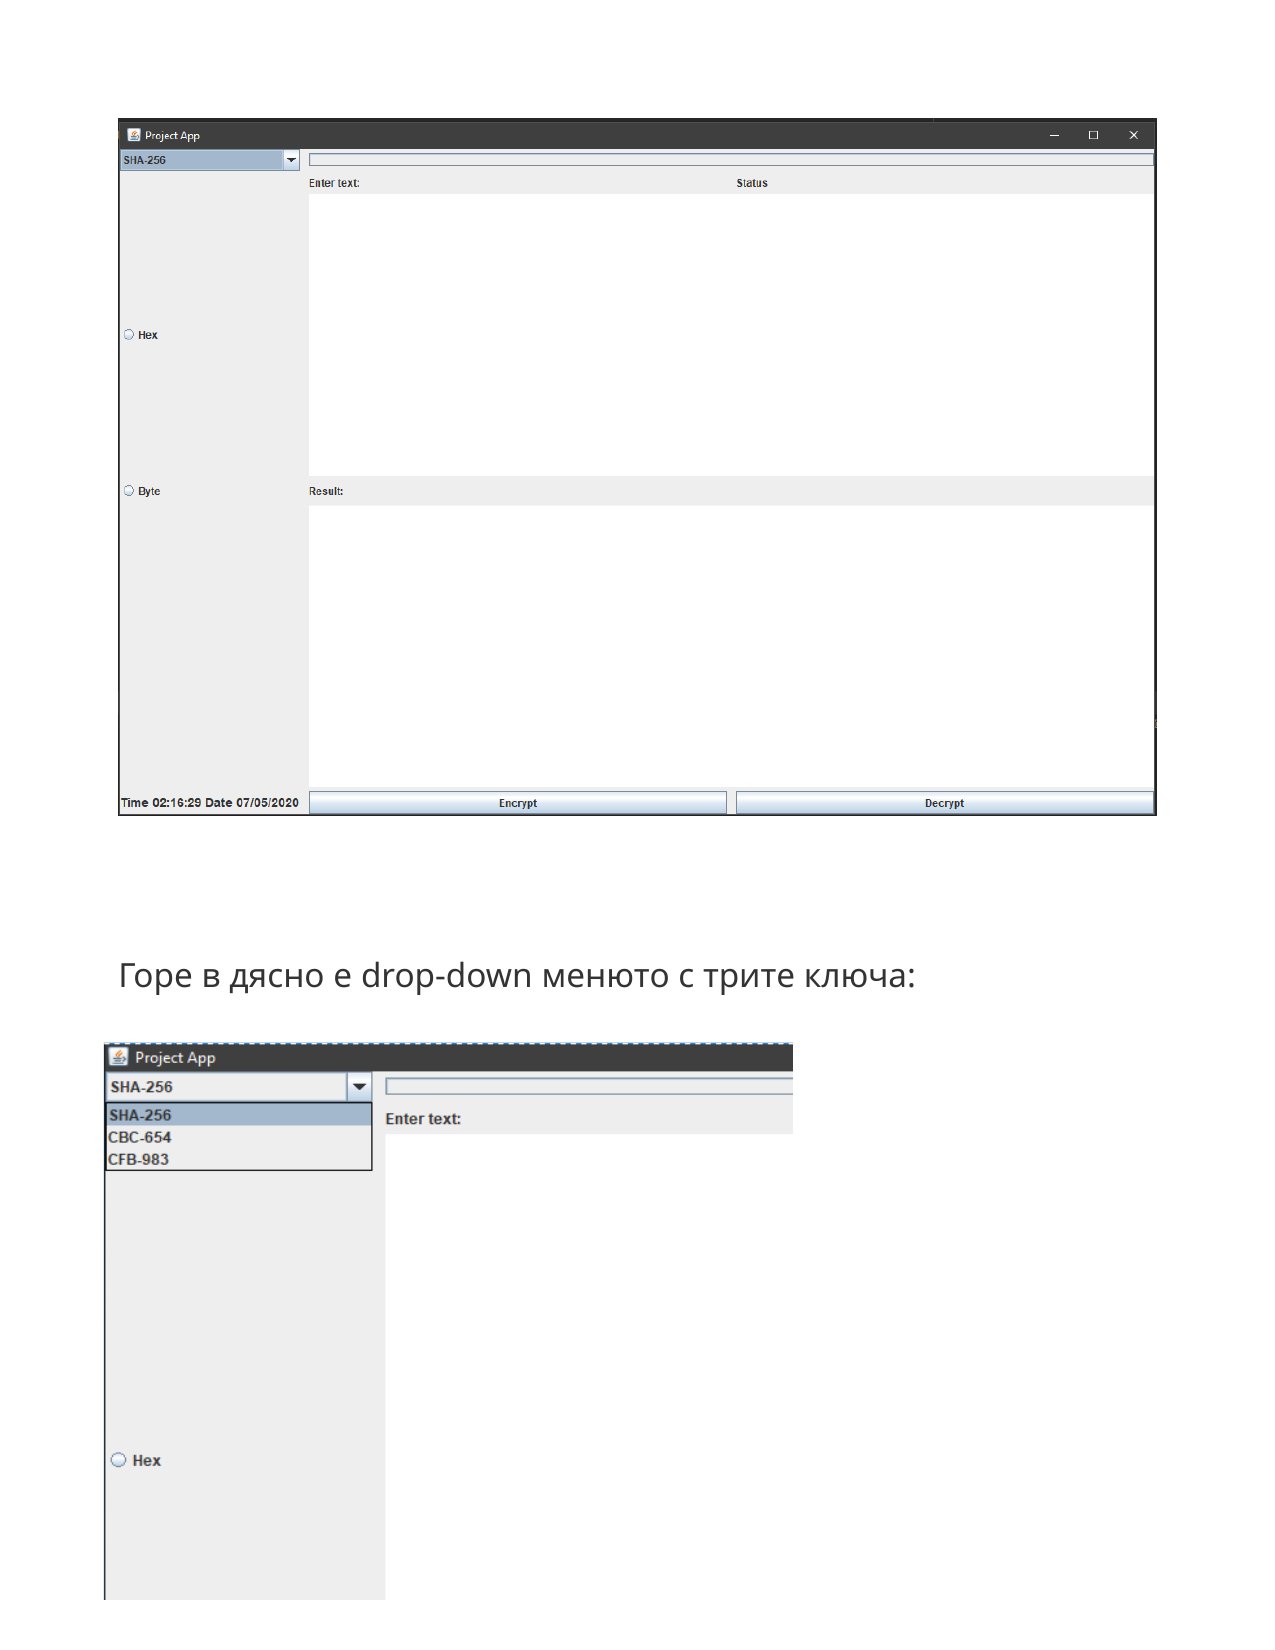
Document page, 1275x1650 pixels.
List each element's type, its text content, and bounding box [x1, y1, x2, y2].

picture [103, 1042, 793, 1600]
picture [118, 118, 1157, 816]
text Горе в дясно е drop-down менюто с трите ключа: [118, 952, 1157, 997]
